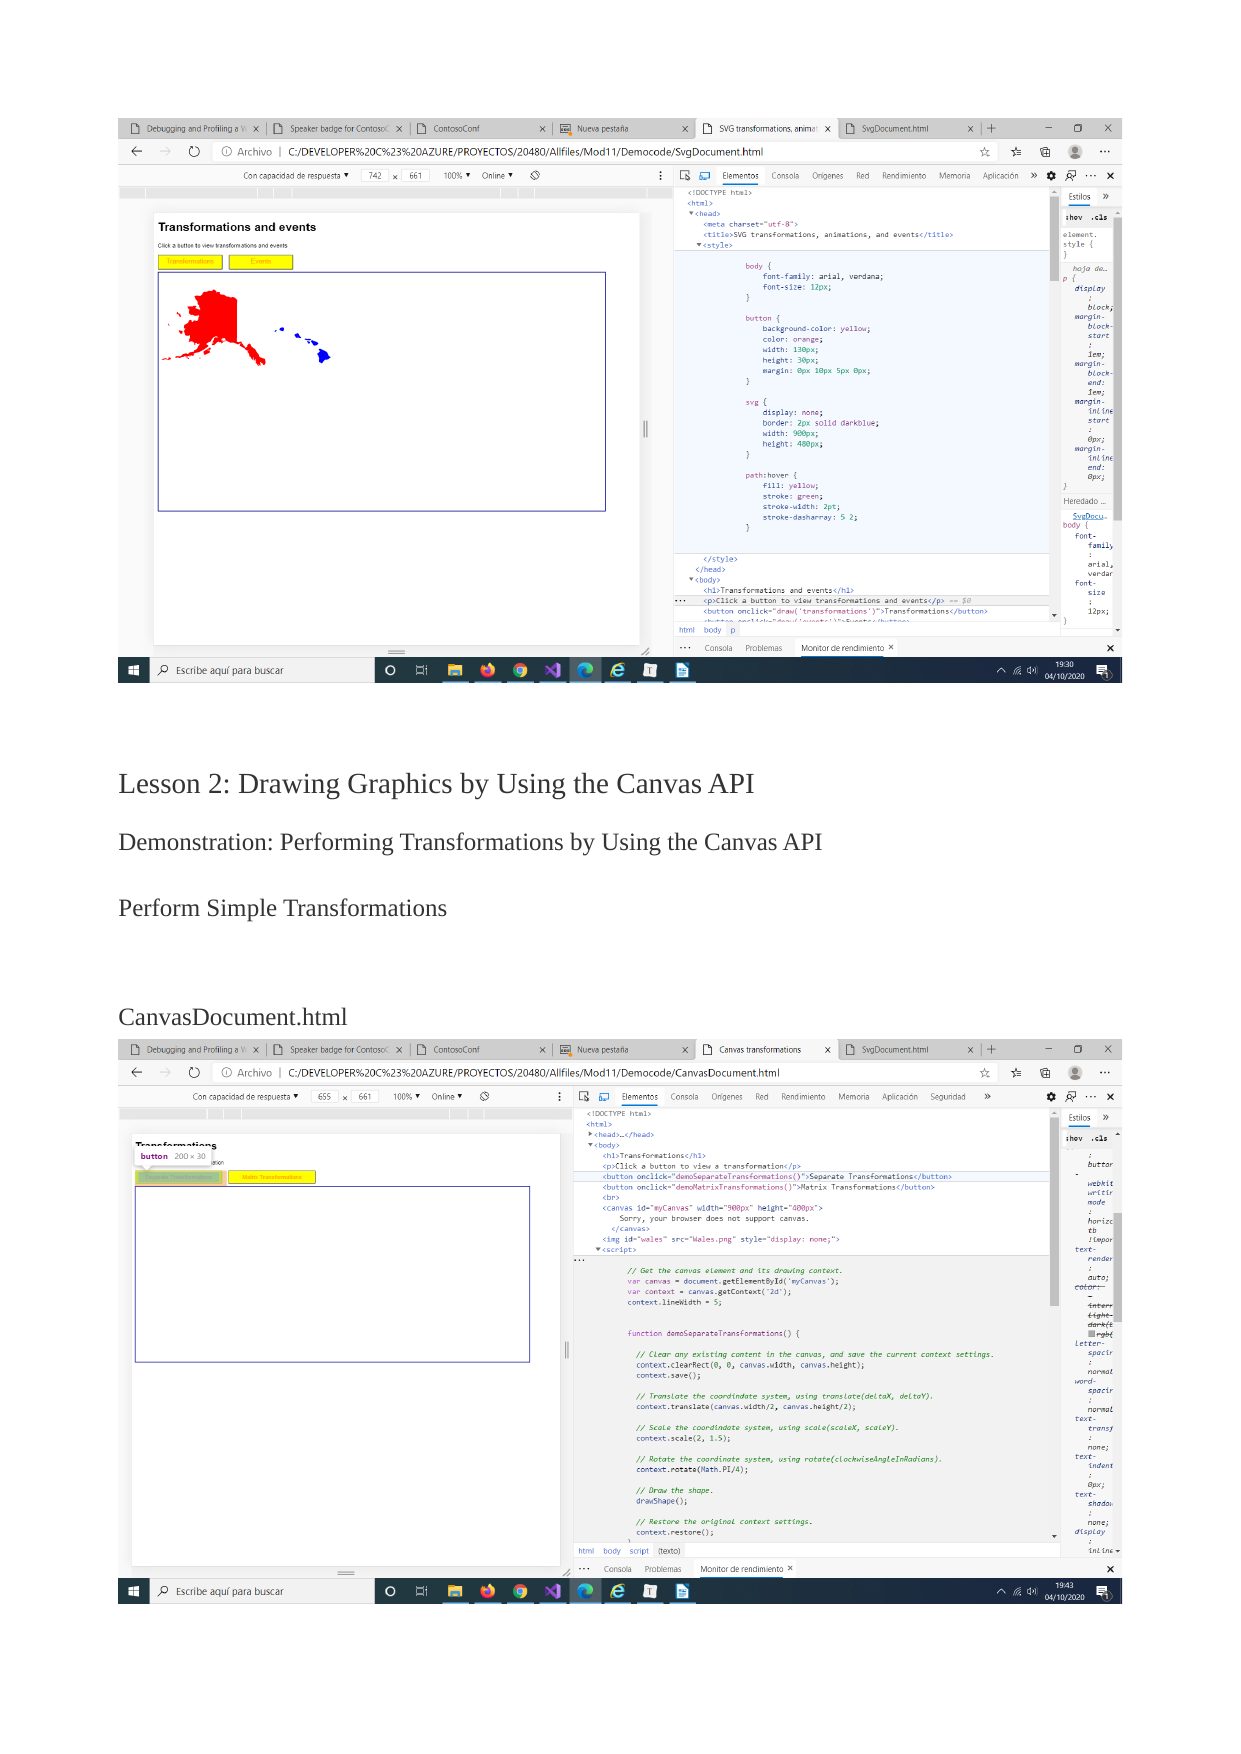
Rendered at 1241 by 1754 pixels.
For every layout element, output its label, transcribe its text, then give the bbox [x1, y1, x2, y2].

subtitle Demonstration: Performing Transformations by Using the Canvas API [118, 827, 1122, 856]
subtitle Perform Simple Transformations [118, 893, 1122, 922]
picture [118, 118, 1123, 683]
picture [118, 1039, 1123, 1604]
text CanvasDocument.html [118, 1002, 1122, 1031]
subtitle Lesson 2: Drawing Graphics by Using the Canvas API [118, 767, 1122, 800]
